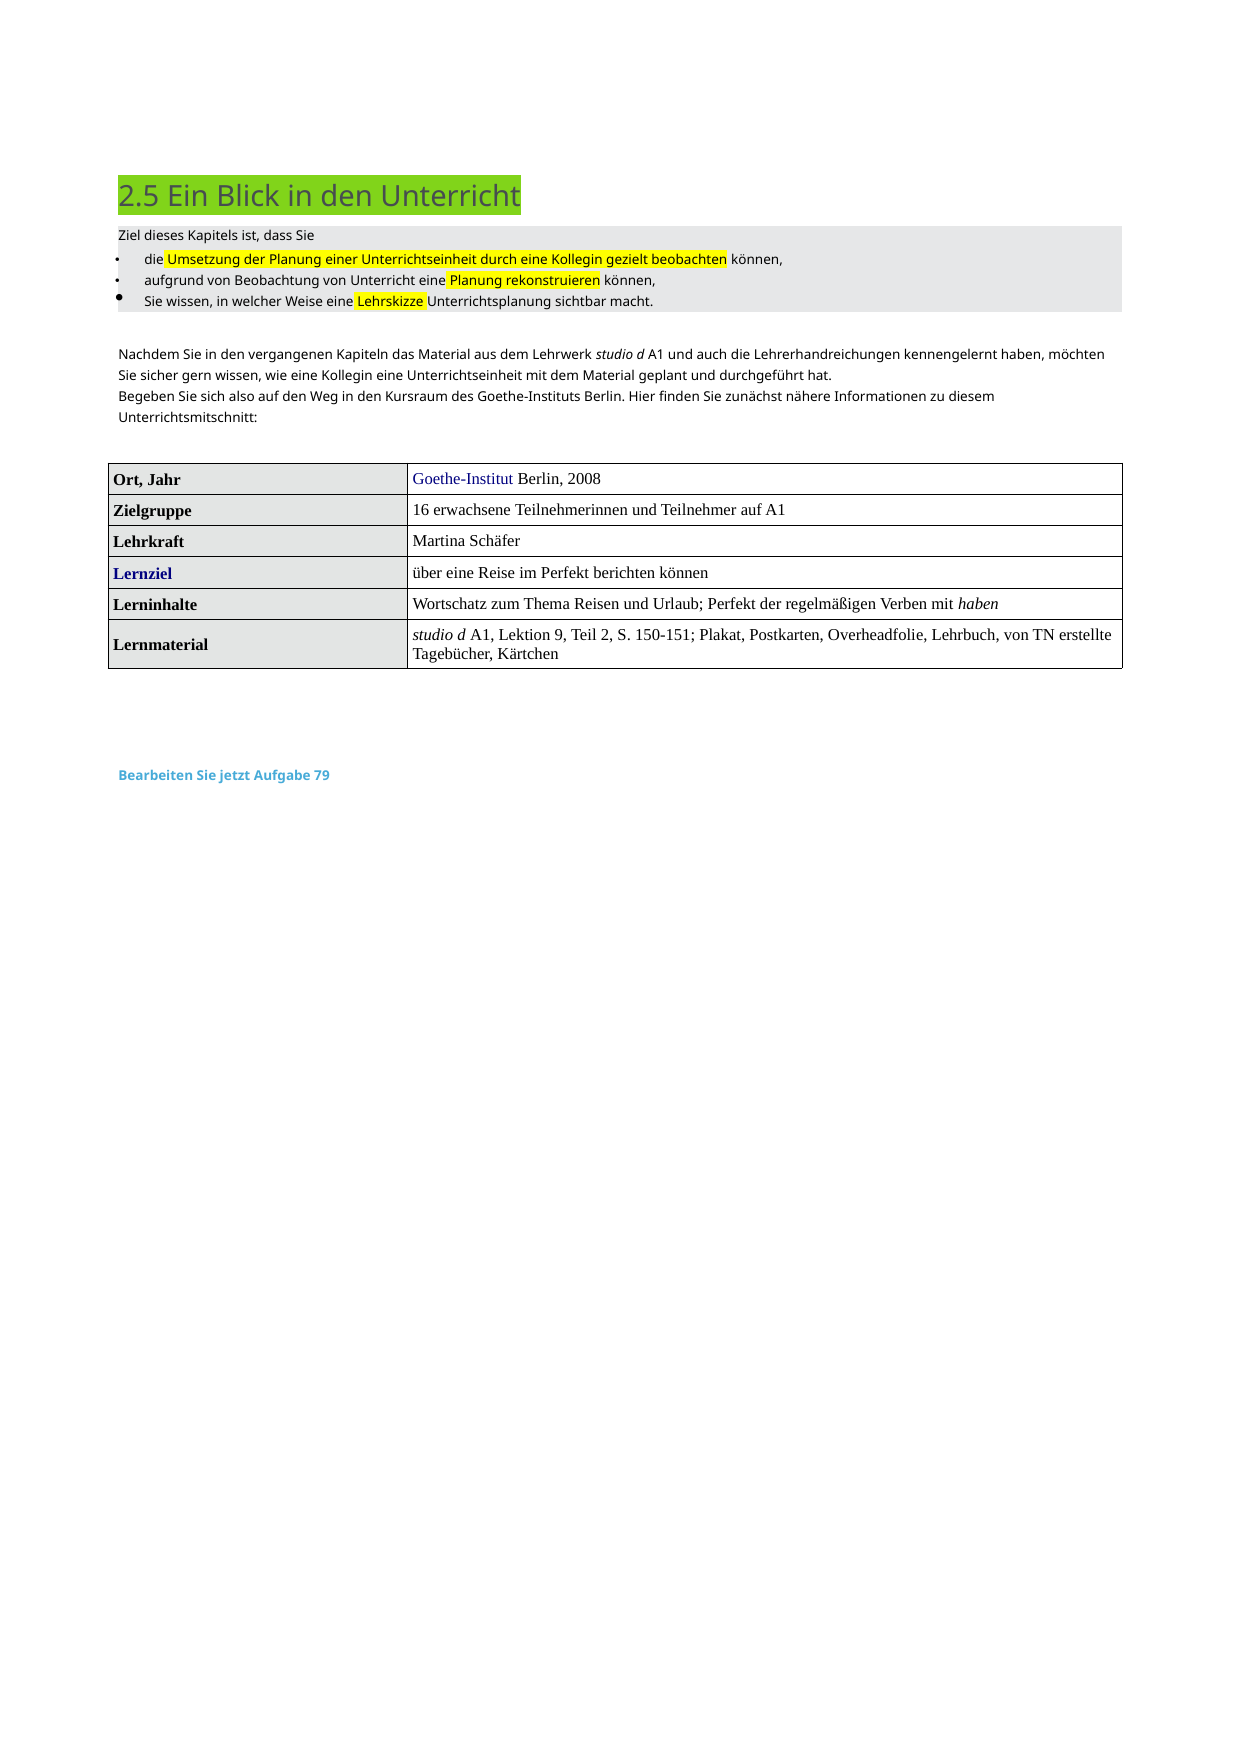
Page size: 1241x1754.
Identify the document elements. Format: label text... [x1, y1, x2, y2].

text Begeben Sie sich also auf den Weg in den Kursraum des Goethe-Instituts Berlin. Hier finden Sie zunächst nähere Informationen zu diesem Unterrichtsmitschnitt: [118, 387, 1122, 427]
table_header Ort, Jahr [109, 464, 407, 494]
table_cell 16 erwachsene Teilnehmerinnen und Teilnehmer auf A1 [408, 495, 1122, 525]
table_header Goethe-Institut Berlin, 2008 [408, 464, 1122, 494]
table_cell Lernmaterial [109, 620, 407, 668]
text Nachdem Sie in den vergangenen Kapiteln das Material aus dem Lehrwerk studio d A1 und auch die Lehrerhandreichungen kennengelernt haben, möchten Sie sicher gern wissen, wie eine Kollegin eine Unterrichtseinheit mit dem Material geplant und durchgeführt hat. [118, 345, 1122, 384]
table_cell Zielgruppe [109, 495, 407, 525]
table_cell über eine Reise im Perfekt berichten können [408, 557, 1122, 588]
list die Umsetzung der Planung einer Unterrichtseinheit durch eine Kollegin gezielt beobachten können, [118, 247, 1122, 268]
table_cell studio d A1, Lektion 9, Teil 2, S. 150-151; Plakat, Postkarten, Overheadfolie, Lehrbuch, von TN erstellte Tagebücher, Kärtchen [408, 620, 1122, 668]
text Ziel dieses Kapitels ist, dass Sie [118, 226, 1122, 245]
list Sie wissen, in welcher Weise eine Lehrskizze Unterrichtsplanung sichtbar macht. [118, 289, 1122, 312]
list aufgrund von Beobachtung von Unterricht eine Planung rekonstruieren können, [118, 268, 1122, 289]
table_cell Wortschatz zum Thema Reisen und Urlaub; Perfekt der regelmäßigen Verben mit haben [408, 589, 1122, 619]
text Bearbeiten Sie jetzt Aufgabe 79 [118, 766, 1122, 784]
table_cell Lehrkraft [109, 526, 407, 556]
table_cell Lernziel [109, 557, 407, 588]
table_cell Lerninhalte [109, 589, 407, 619]
table_cell Martina Schäfer [408, 526, 1122, 556]
subtitle 2.5 Ein Blick in den Unterricht [118, 175, 1122, 215]
